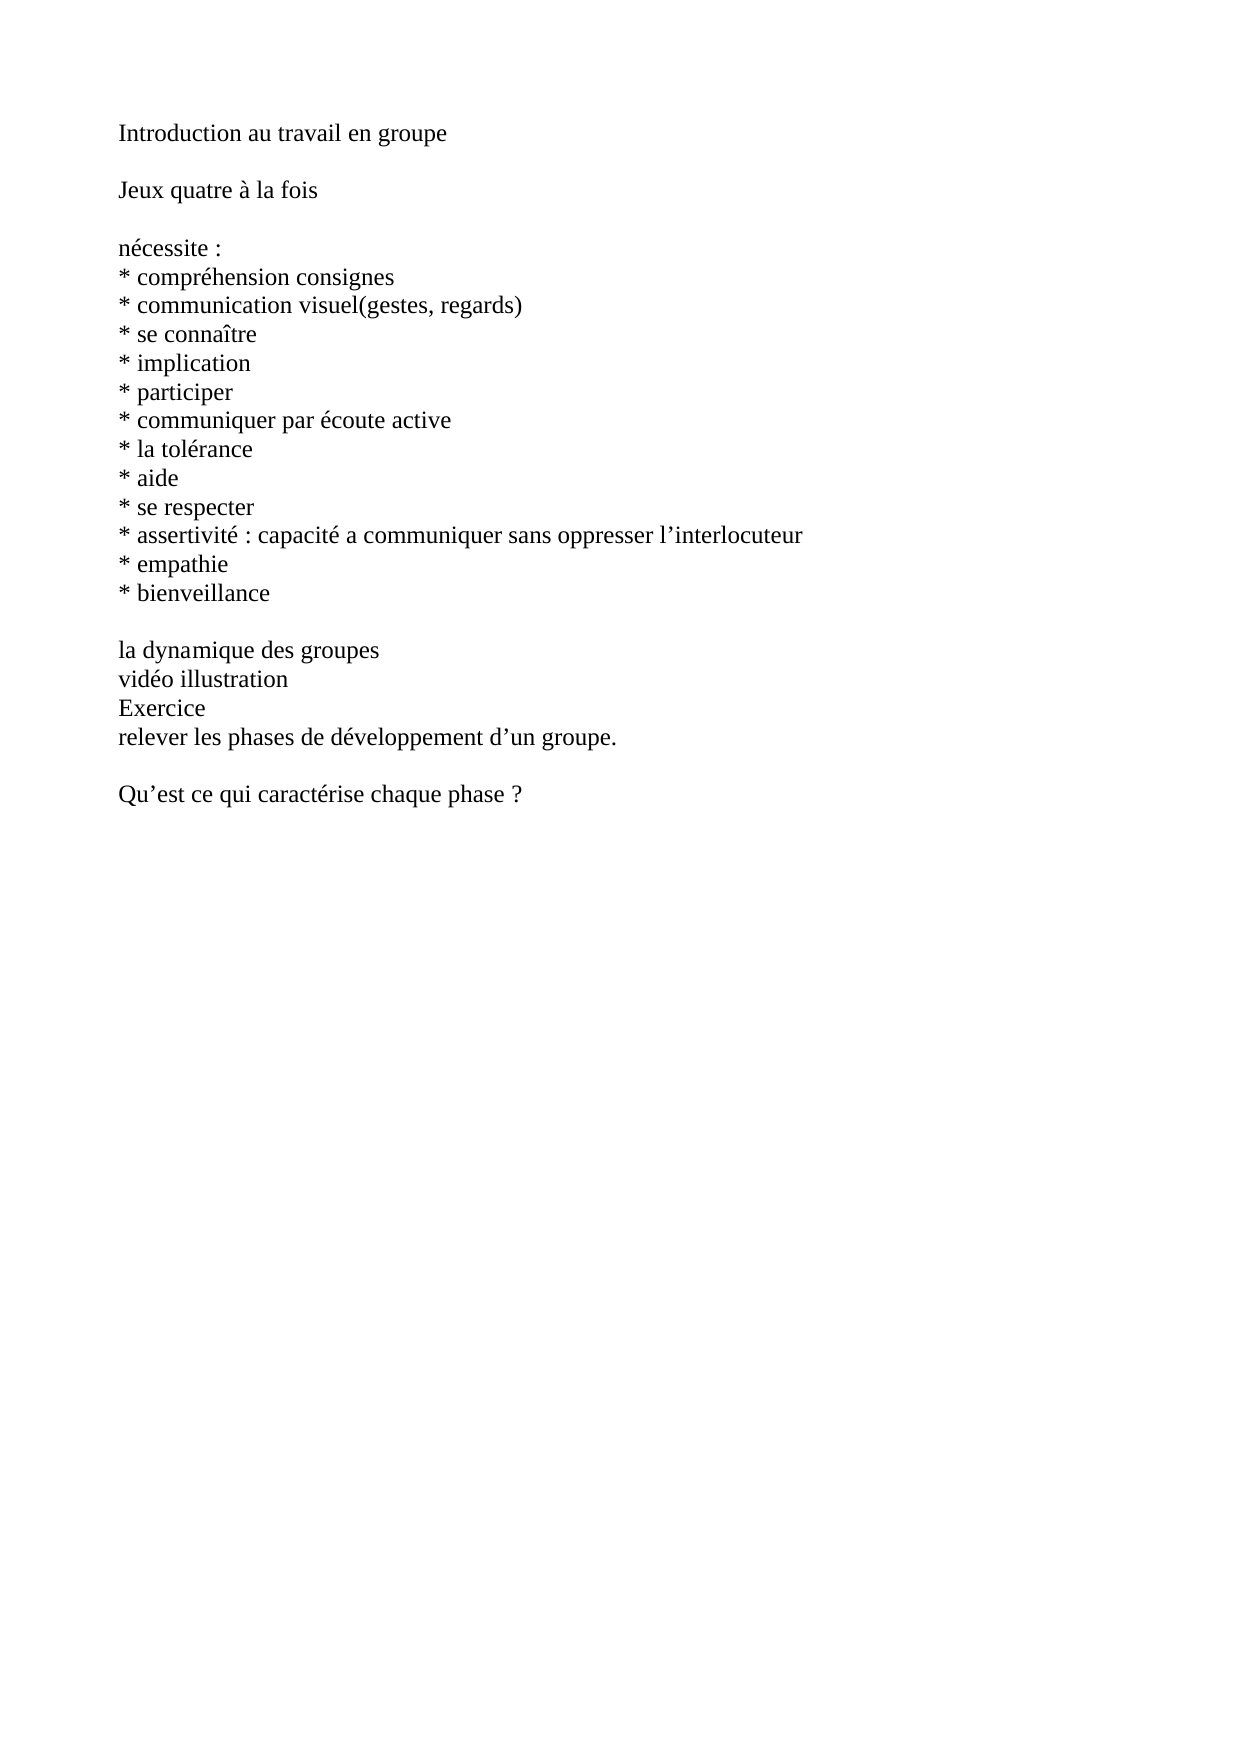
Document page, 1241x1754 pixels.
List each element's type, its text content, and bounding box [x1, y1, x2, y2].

text * communication visuel(gestes, regards) [118, 291, 1122, 319]
text nécessite : [118, 233, 1122, 262]
text * empathie [118, 549, 1122, 578]
text * se connaître [118, 319, 1122, 348]
text vidéo illustration [118, 664, 1122, 693]
text * se respecter [118, 492, 1122, 521]
text relever les phases de développement d’un groupe. [118, 722, 1122, 751]
text * participer [118, 377, 1122, 406]
text Exercice [118, 693, 1122, 722]
text * compréhension consignes [118, 262, 1122, 291]
text * assertivité : capacité a communiquer sans oppresser l’interlocuteur [118, 521, 1122, 549]
text * implication [118, 348, 1122, 377]
text Qu’est ce qui caractérise chaque phase ? [118, 779, 1122, 808]
text * la tolérance [118, 434, 1122, 463]
text Introduction au travail en groupe [118, 118, 1122, 147]
text * aide [118, 463, 1122, 492]
text Jeux quatre à la fois [118, 176, 1122, 204]
text la dyna mique des groupes [118, 636, 1122, 664]
text * bienveillance [118, 578, 1122, 607]
text * communiquer par écoute active [118, 406, 1122, 434]
